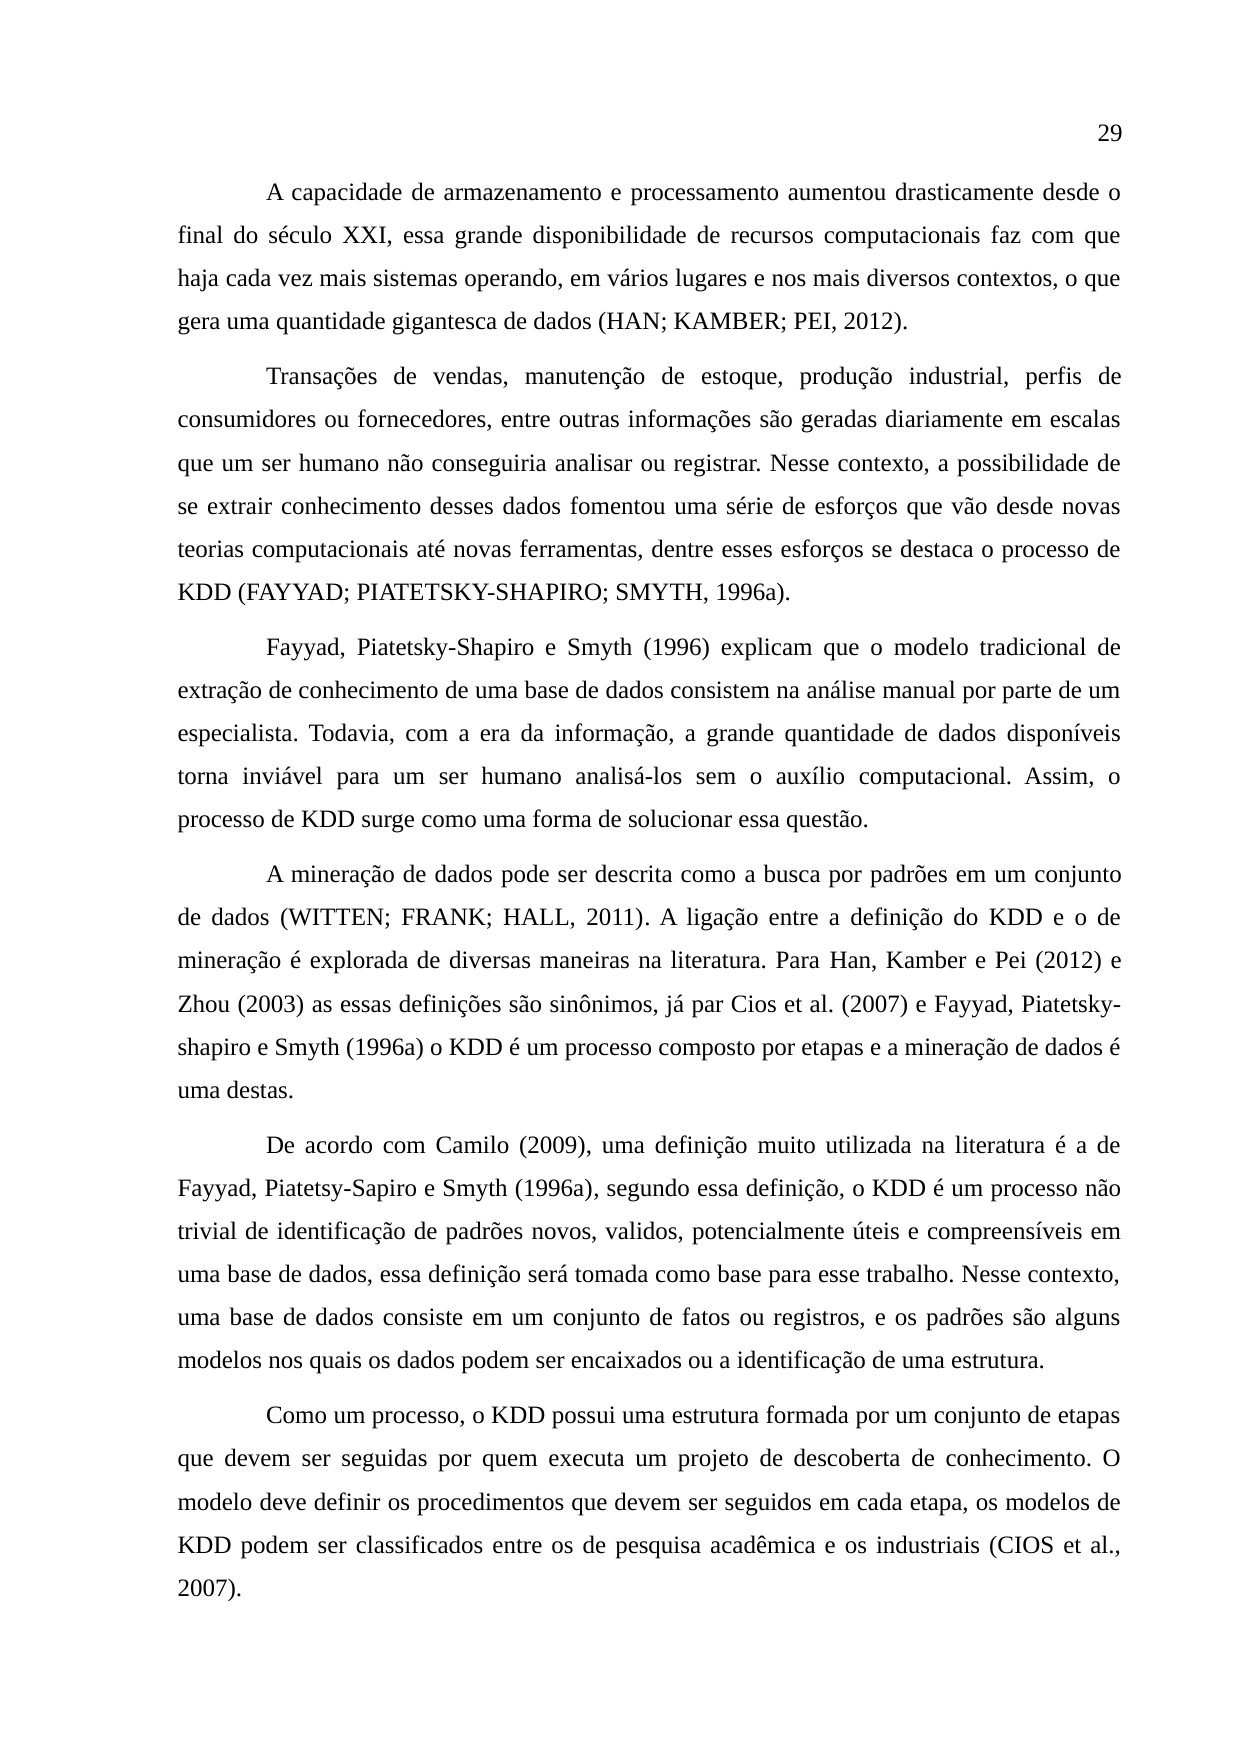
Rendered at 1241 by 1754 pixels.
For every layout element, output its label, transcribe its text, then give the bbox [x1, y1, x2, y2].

text De acordo com Camilo (2009), uma definição muito utilizada na literatura é a de Fayyad, Piatetsy-Sapiro e Smyth (1996a), segundo essa definição, o KDD é um processo não trivial de identificação de padrões novos, validos, potencialmente úteis e compreensíveis em uma base de dados, essa definição será tomada como base para esse trabalho. Nesse contexto, uma base de dados consiste em um conjunto de fatos ou registros, e os padrões são alguns modelos nos quais os dados podem ser encaixados ou a identificação de uma estrutura. [177, 1130, 1122, 1374]
text Fayyad, Piatetsky-Shapiro e Smyth (1996) explicam que o modelo tradicional de extração de conhecimento de uma base de dados consistem na análise manual por parte de um especialista. Todavia, com a era da informação, a grande quantidade de dados disponíveis torna inviável para um ser humano analisá-los sem o auxílio computacional. Assim, o processo de KDD surge como uma forma de solucionar essa questão. [177, 632, 1122, 833]
text Como um processo, o KDD possui uma estrutura formada por um conjunto de etapas que devem ser seguidas por quem executa um projeto de descoberta de conhecimento. O modelo deve definir os procedimentos que devem ser seguidos em cada etapa, os modelos de KDD podem ser classificados entre os de pesquisa acadêmica e os industriais (CIOS et al., 2007). [177, 1400, 1122, 1602]
text A capacidade de armazenamento e processamento aumentou drasticamente desde o final do século XXI, essa grande disponibilidade de recursos computacionais faz com que haja cada vez mais sistemas operando, em vários lugares e nos mais diversos contextos, o que gera uma quantidade gigantesca de dados (HAN; KAMBER; PEI, 2012). [177, 177, 1122, 335]
text A mineração de dados pode ser descrita como a busca por padrões em um conjunto de dados (WITTEN; FRANK; HALL, 2011). A ligação entre a definição do KDD e o de mineração é explorada de diversas maneiras na literatura. Para Han, Kamber e Pei (2012) e Zhou (2003) as essas definições são sinônimos, já par Cios et al. (2007) e Fayyad, Piatetsky-shapiro e Smyth (1996a) o KDD é um processo composto por etapas e a mineração de dados é uma destas. [177, 859, 1122, 1104]
text Transações de vendas, manutenção de estoque, produção industrial, perfis de consumidores ou fornecedores, entre outras informações são geradas diariamente em escalas que um ser humano não conseguiria analisar ou registrar. Nesse contexto, a possibilidade de se extrair conhecimento desses dados fomentou uma série de esforços que vão desde novas teorias computacionais até novas ferramentas, dentre esses esforços se destaca o processo de KDD (FAYYAD; PIATETSKY-SHAPIRO; SMYTH, 1996a). [177, 361, 1122, 606]
